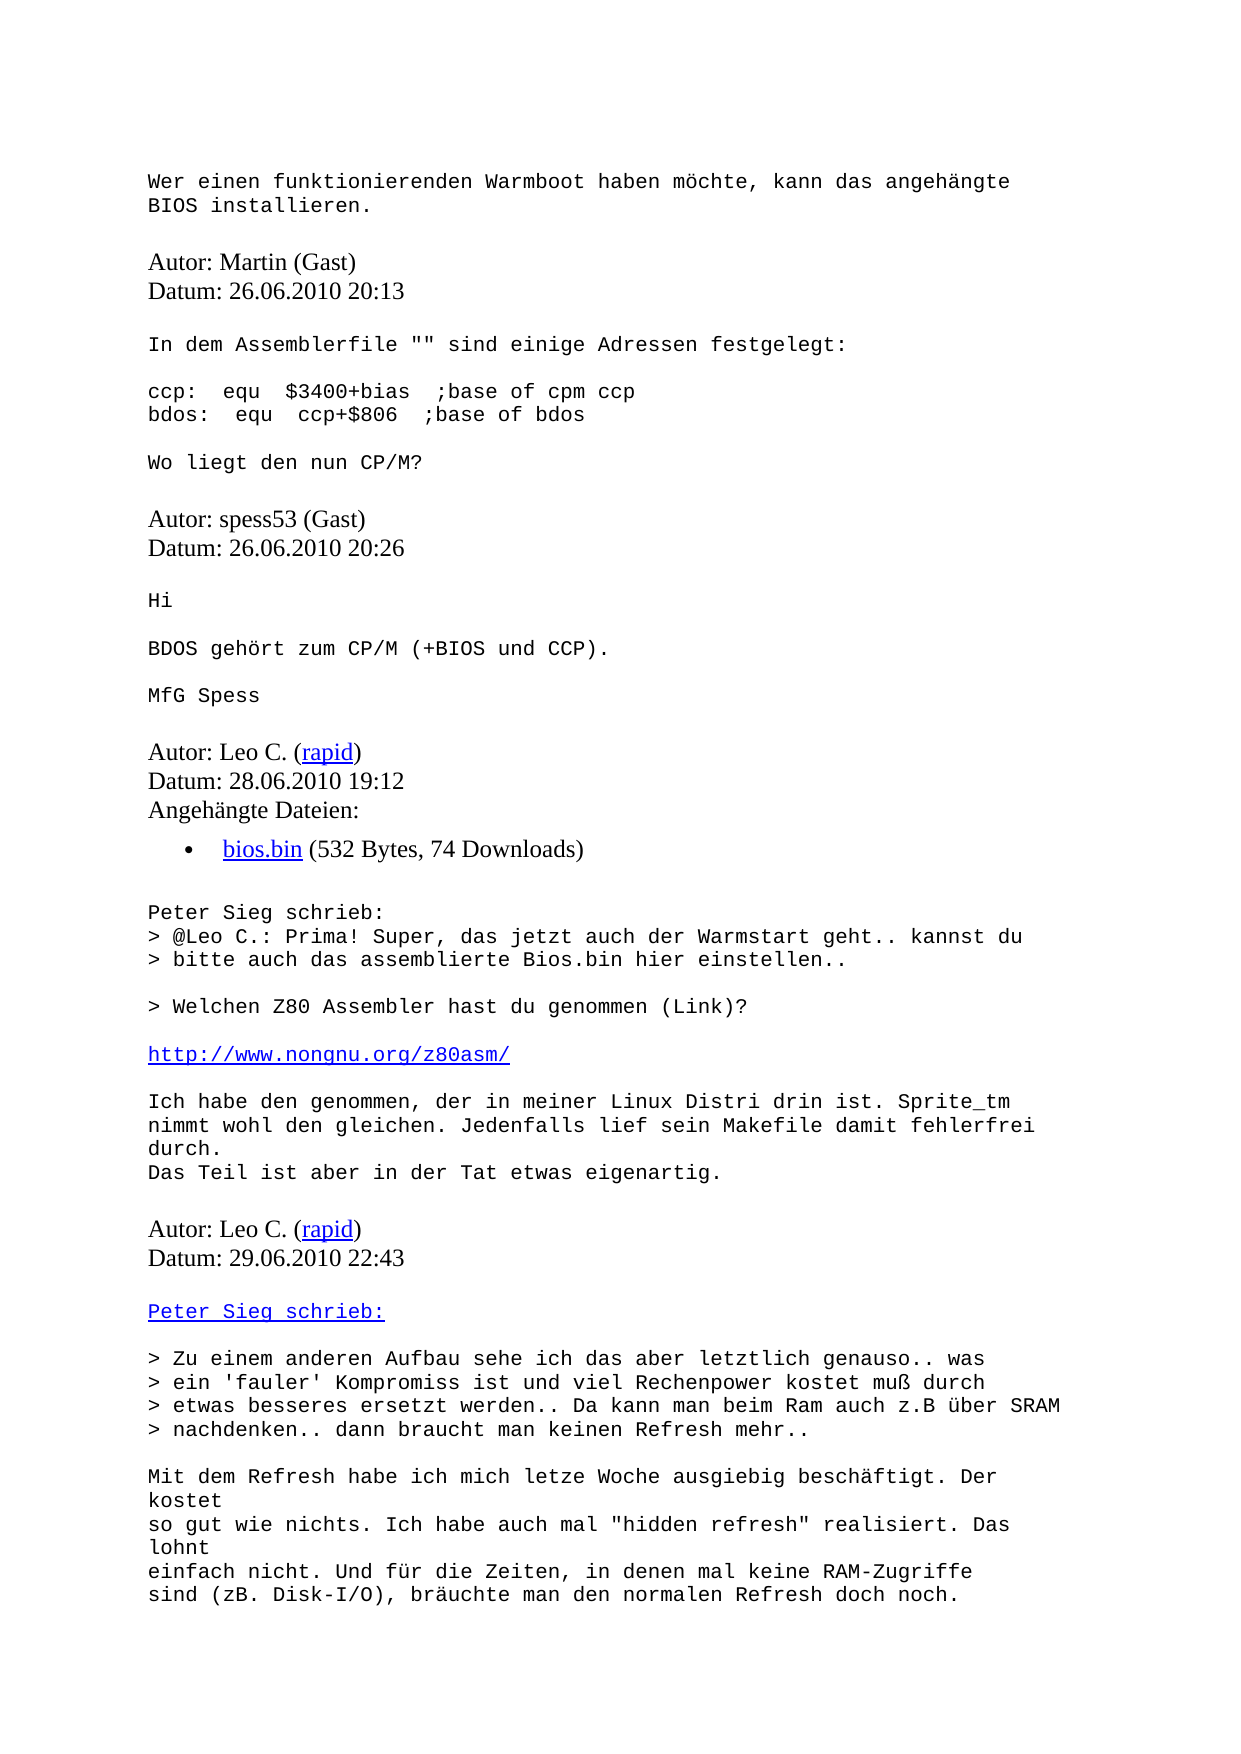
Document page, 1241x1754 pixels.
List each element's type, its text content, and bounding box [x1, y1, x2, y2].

text Autor: Leo C. (rapid) [148, 737, 1093, 766]
text ccp: equ $3400+bias ;base of cpm ccp [148, 381, 1093, 404]
text > @Leo C.: Prima! Super, das jetzt auch der Warmstart geht.. kannst du [148, 926, 1093, 949]
text Das Teil ist aber in der Tat etwas eigenartig. [148, 1162, 1093, 1186]
list bios.bin (532 Bytes, 74 Downloads) [185, 834, 1093, 863]
text Peter Sieg schrieb: [148, 902, 1093, 926]
text Autor: Martin (Gast) [148, 247, 1093, 276]
text Datum: 26.06.2010 20:26 [148, 533, 1093, 562]
text Mit dem Refresh habe ich mich letze Woche ausgiebig beschäftigt. Der [148, 1466, 1093, 1490]
text Hi [148, 590, 1093, 614]
text > Zu einem anderen Aufbau sehe ich das aber letztlich genauso.. was [148, 1348, 1093, 1372]
text Autor: Leo C. (rapid) [148, 1214, 1093, 1243]
text durch. [148, 1138, 1093, 1162]
text einfach nicht. Und für die Zeiten, in denen mal keine RAM-Zugriffe [148, 1561, 1093, 1584]
text BIOS installieren. [148, 195, 1093, 218]
text Autor: spess53 (Gast) [148, 504, 1093, 533]
text nimmt wohl den gleichen. Jedenfalls lief sein Makefile damit fehlerfrei [148, 1115, 1093, 1138]
text Datum: 26.06.2010 20:13 [148, 276, 1093, 305]
text Wo liegt den nun CP/M? [148, 452, 1093, 475]
text Datum: 29.06.2010 22:43 [148, 1243, 1093, 1272]
text Wer einen funktionierenden Warmboot haben möchte, kann das angehängte [148, 171, 1093, 195]
text > etwas besseres ersetzt werden.. Da kann man beim Ram auch z.B über SRAM [148, 1395, 1093, 1419]
text > bitte auch das assemblierte Bios.bin hier einstellen.. [148, 949, 1093, 973]
text BDOS gehört zum CP/M (+BIOS und CCP). [148, 638, 1093, 661]
text > Welchen Z80 Assembler hast du genommen (Link)? [148, 997, 1093, 1020]
text In dem Assemblerfile "" sind einige Adressen festgelegt: [148, 333, 1093, 357]
text > ein 'fauler' Kompromiss ist und viel Rechenpower kostet muß durch [148, 1372, 1093, 1395]
text Angehängte Dateien: [148, 795, 1093, 824]
text bdos: equ ccp+$806 ;base of bdos [148, 404, 1093, 428]
text http://www.nongnu.org/z80asm/ [148, 1044, 1093, 1067]
text so gut wie nichts. Ich habe auch mal "hidden refresh" realisiert. Das [148, 1513, 1093, 1537]
text Peter Sieg schrieb: [148, 1301, 1093, 1324]
text Ich habe den genommen, der in meiner Linux Distri drin ist. Sprite_tm [148, 1091, 1093, 1115]
text Datum: 28.06.2010 19:12 [148, 766, 1093, 795]
text MfG Spess [148, 685, 1093, 709]
text lohnt [148, 1537, 1093, 1561]
text > nachdenken.. dann braucht man keinen Refresh mehr.. [148, 1419, 1093, 1443]
text kostet [148, 1490, 1093, 1513]
text sind (zB. Disk-I/O), bräuchte man den normalen Refresh doch noch. [148, 1584, 1093, 1608]
